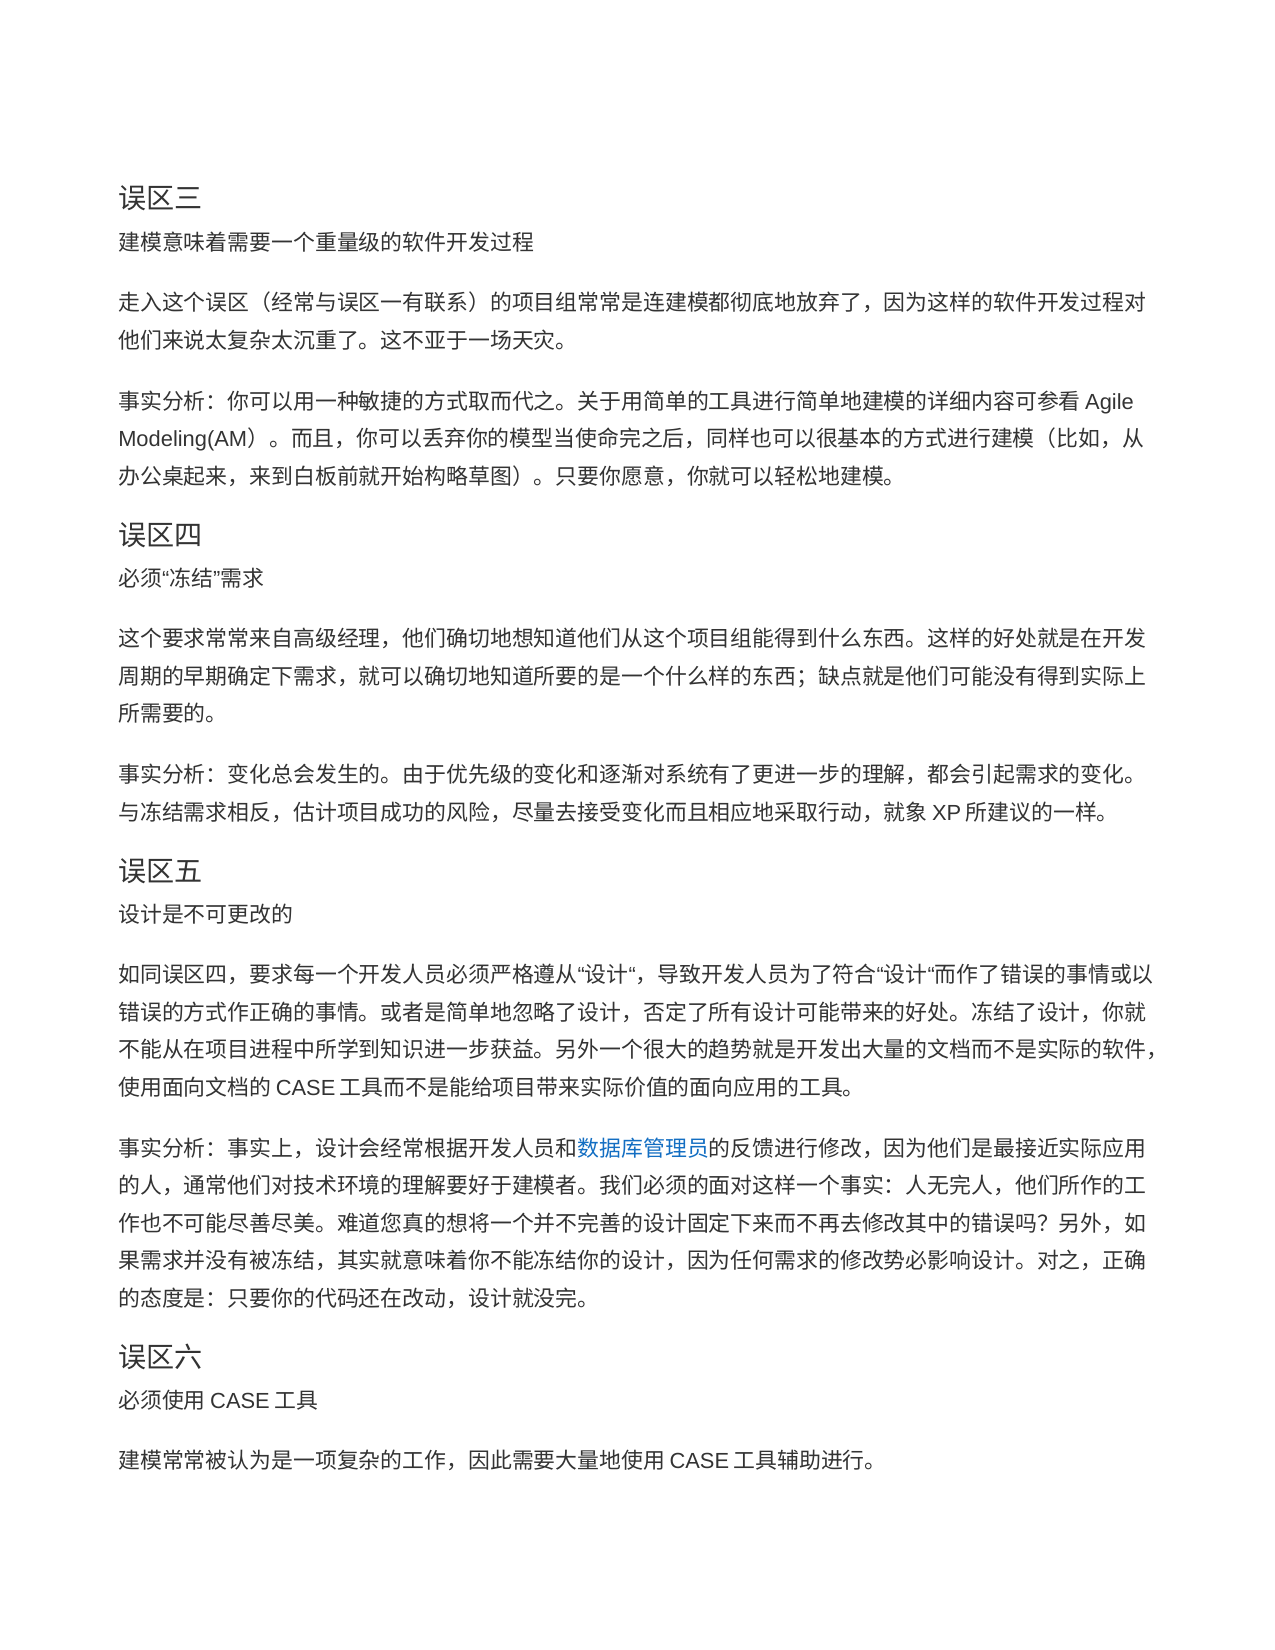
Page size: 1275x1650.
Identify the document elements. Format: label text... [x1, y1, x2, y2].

text 事实分析：变化总会发生的。由于优先级的变化和逐渐对系统有了更进一步的理解，都会引起需求的变化。与冻结需求相反，估计项目成功的风险，尽量去接受变化而且相应地采取行动，就象XP所建议的一样。 [118, 750, 1157, 825]
subtitle 误区四 [118, 512, 1157, 553]
text 必须使用CASE工具 [118, 1375, 1157, 1413]
text 走入这个误区（经常与误区一有联系）的项目组常常是连建模都彻底地放弃了，因为这样的软件开发过程对他们来说太复杂太沉重了。这不亚于一场天灾。 [118, 278, 1157, 353]
subtitle 误区三 [118, 176, 1157, 217]
text 建模意味着需要一个重量级的软件开发过程 [118, 217, 1157, 254]
text 如同误区四，要求每一个开发人员必须严格遵从“设计“，导致开发人员为了符合“设计“而作了错误的事情或以错误的方式作正确的事情。或者是简单地忽略了设计，否定了所有设计可能带来的好处。冻结了设计，你就不能从在项目进程中所学到知识进一步获益。另外一个很大的趋势就是开发出大量的文档而不是实际的软件，使用面向文档的CASE工具而不是能给项目带来实际价值的面向应用的工具。 [118, 950, 1157, 1100]
subtitle 误区五 [118, 848, 1157, 889]
text 事实分析：事实上，设计会经常根据开发人员和数据库管理员的反馈进行修改，因为他们是最接近实际应用的人，通常他们对技术环境的理解要好于建模者。我们必须的面对这样一个事实：人无完人，他们所作的工作也不可能尽善尽美。难道您真的想将一个并不完善的设计固定下来而不再去修改其中的错误吗？另外，如果需求并没有被冻结，其实就意味着你不能冻结你的设计，因为任何需求的修改势必影响设计。对之，正确的态度是：只要你的代码还在改动，设计就没完。 [118, 1123, 1157, 1311]
subtitle 误区六 [118, 1334, 1157, 1375]
text 设计是不可更改的 [118, 889, 1157, 927]
text 事实分析：你可以用一种敏捷的方式取而代之。关于用简单的工具进行简单地建模的详细内容可参看Agile Modeling(AM）。而且，你可以丢弃你的模型当使命完之后，同样也可以很基本的方式进行建模（比如，从办公桌起来，来到白板前就开始构略草图）。只要你愿意，你就可以轻松地建模。 [118, 376, 1157, 489]
text 建模常常被认为是一项复杂的工作，因此需要大量地使用CASE工具辅助进行。 [118, 1436, 1157, 1474]
text 这个要求常常来自高级经理，他们确切地想知道他们从这个项目组能得到什么东西。这样的好处就是在开发周期的早期确定下需求，就可以确切地知道所要的是一个什么样的东西；缺点就是他们可能没有得到实际上所需要的。 [118, 614, 1157, 727]
text 必须“冻结”需求 [118, 553, 1157, 591]
